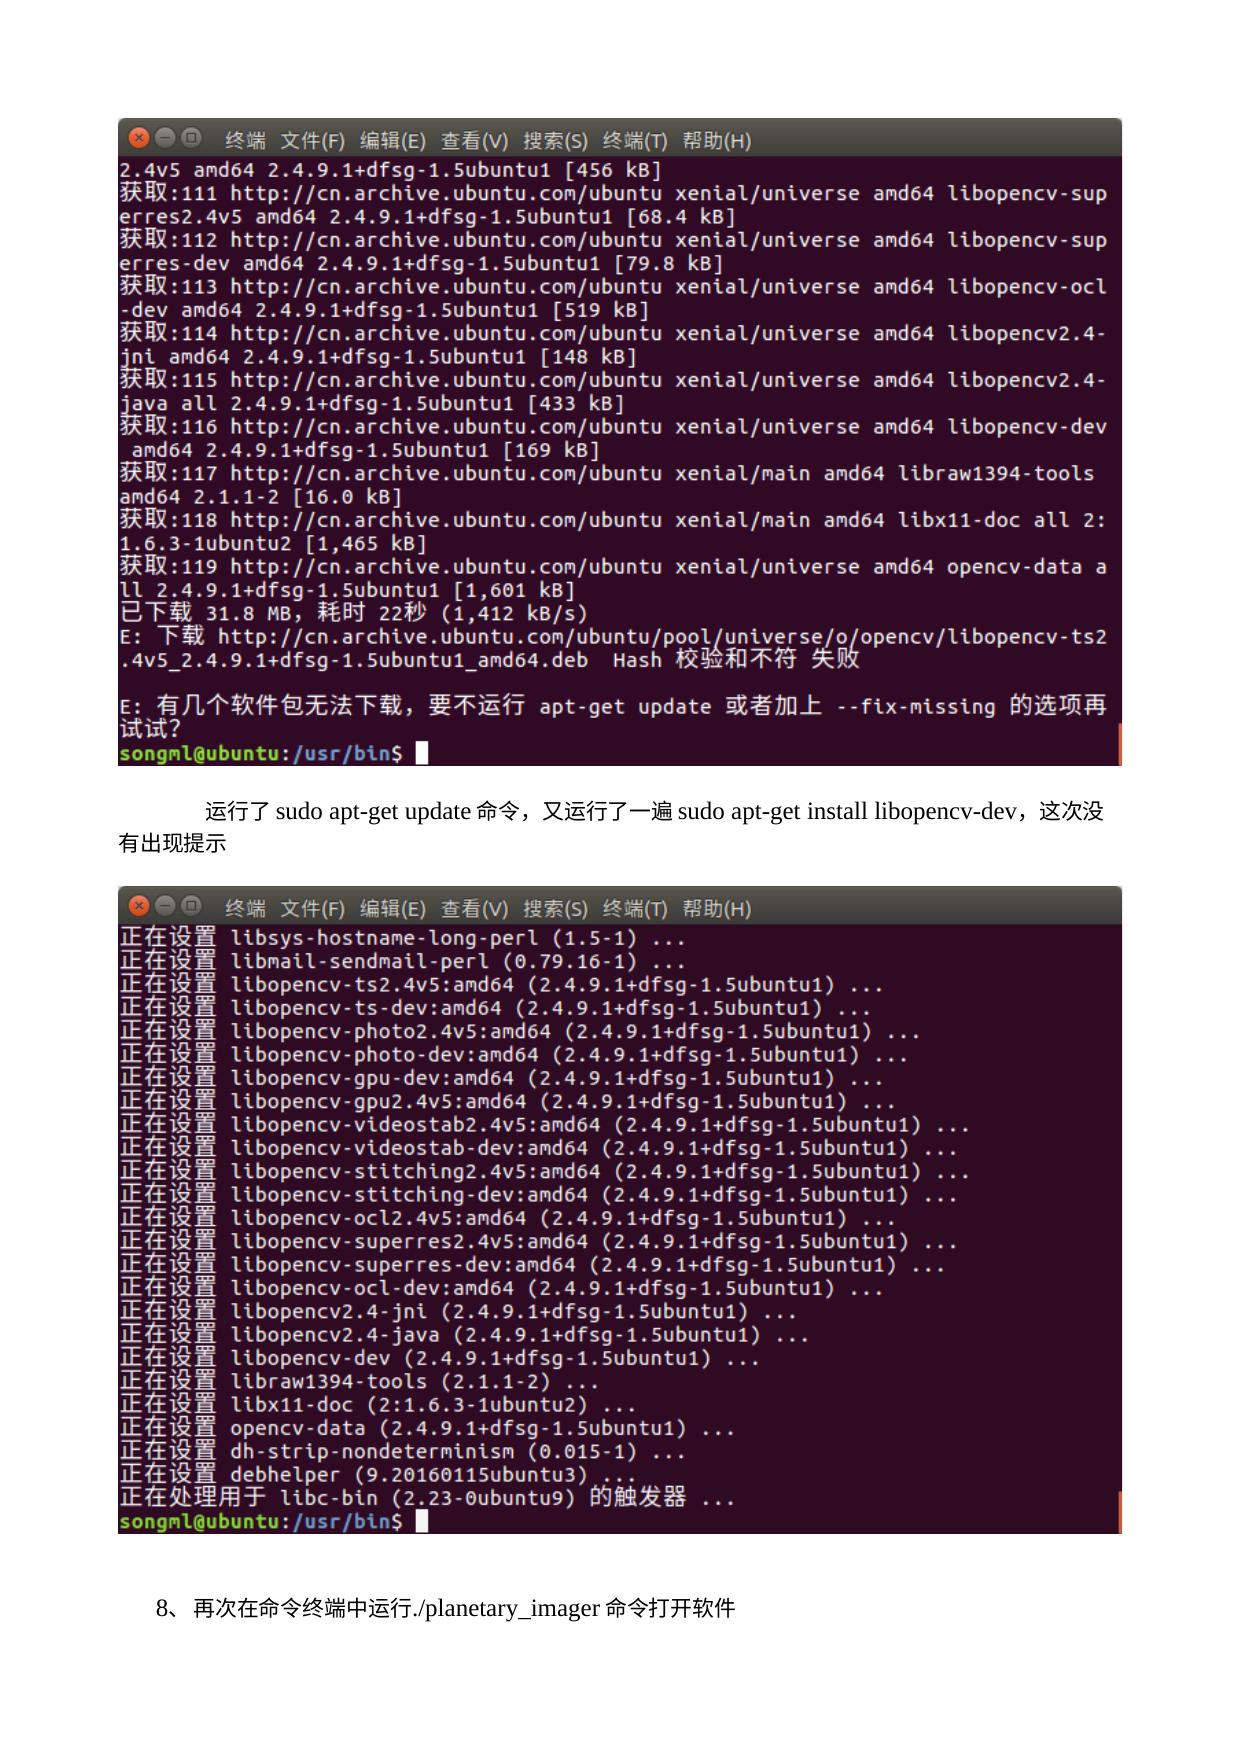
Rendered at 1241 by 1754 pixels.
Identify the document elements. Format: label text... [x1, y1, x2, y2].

picture [118, 886, 1123, 1534]
list 再次在命令终端中运行./planetary_imager命令打开软件 [156, 1591, 1122, 1623]
text 运行了sudo apt-get update命令，又运行了一遍sudo apt-get install libopencv-dev，这次没有出现提示 [118, 794, 1122, 857]
picture [118, 118, 1123, 766]
